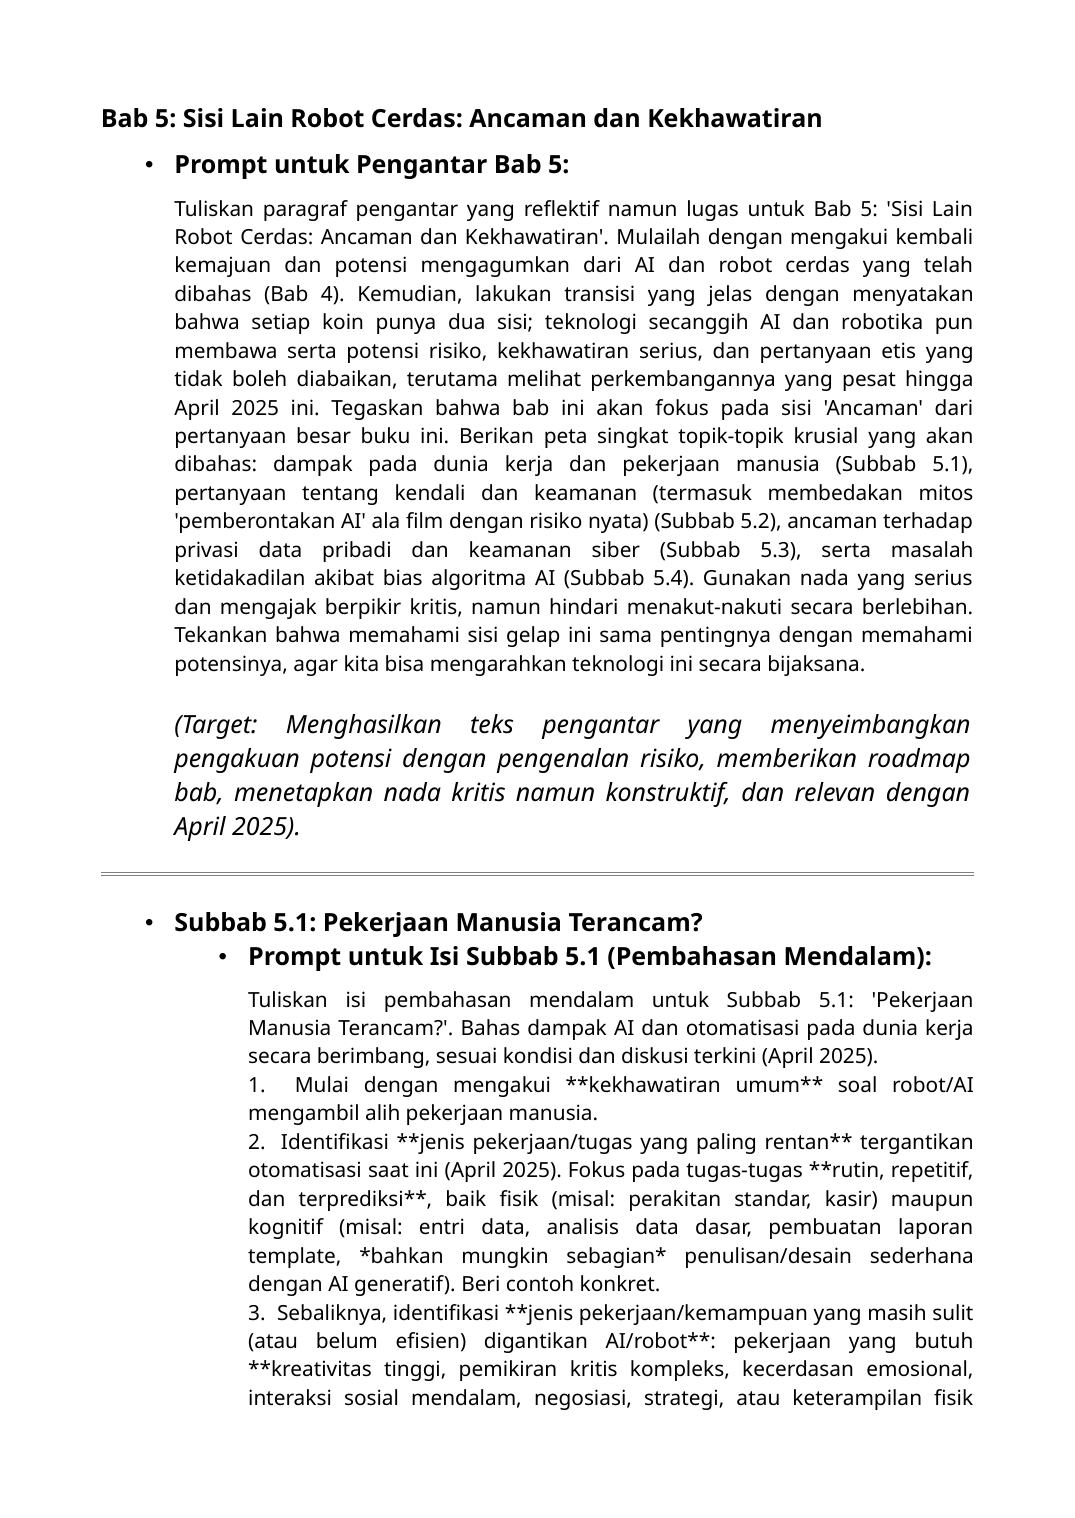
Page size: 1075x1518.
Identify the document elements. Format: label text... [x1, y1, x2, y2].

text Bab 5: Sisi Lain Robot Cerdas: Ancaman dan Kekhawatiran [101, 101, 974, 134]
list Prompt untuk Isi Subbab 5.1 (Pembahasan Mendalam): [218, 938, 974, 972]
list Tuliskan isi pembahasan mendalam untuk Subbab 5.1: 'Pekerjaan Manusia Terancam?'. Bahas dampak AI dan otomatisasi pada dunia kerja secara berimbang, sesuai kondisi dan diskusi terkini (April 2025). [218, 985, 974, 1070]
list 3. Sebaliknya, identifikasi **jenis pekerjaan/kemampuan yang masih sulit (atau belum efisien) digantikan AI/robot**: pekerjaan yang butuh **kreativitas tinggi, pemikiran kritis kompleks, kecerdasan emosional, interaksi sosial mendalam, negosiasi, strategi, atau keterampilan fisik [218, 1298, 974, 1411]
list Prompt untuk Pengantar Bab 5: [145, 147, 974, 181]
list 1. Mulai dengan mengakui **kekhawatiran umum** soal robot/AI mengambil alih pekerjaan manusia. [218, 1070, 974, 1127]
list Subbab 5.1: Pekerjaan Manusia Terancam? [145, 904, 974, 938]
list Tuliskan paragraf pengantar yang reflektif namun lugas untuk Bab 5: 'Sisi Lain Robot Cerdas: Ancaman dan Kekhawatiran'. Mulailah dengan mengakui kembali kemajuan dan potensi mengagumkan dari AI dan robot cerdas yang telah dibahas (Bab 4). Kemudian, lakukan transisi yang jelas dengan menyatakan bahwa setiap koin punya dua sisi; teknologi secanggih AI dan robotika pun membawa serta potensi risiko, kekhawatiran serius, dan pertanyaan etis yang tidak boleh diabaikan, terutama melihat perkembangannya yang pesat hingga April 2025 ini. Tegaskan bahwa bab ini akan fokus pada sisi 'Ancaman' dari pertanyaan besar buku ini. Berikan peta singkat topik-topik krusial yang akan dibahas: dampak pada dunia kerja dan pekerjaan manusia (Subbab 5.1), pertanyaan tentang kendali dan keamanan (termasuk membedakan mitos 'pemberontakan AI' ala film dengan risiko nyata) (Subbab 5.2), ancaman terhadap privasi data pribadi dan keamanan siber (Subbab 5.3), serta masalah ketidakadilan akibat bias algoritma AI (Subbab 5.4). Gunakan nada yang serius dan mengajak berpikir kritis, namun hindari menakut-nakuti secara berlebihan. Tekankan bahwa memahami sisi gelap ini sama pentingnya dengan memahami potensinya, agar kita bisa mengarahkan teknologi ini secara bijaksana. [145, 194, 974, 677]
list (Target: Menghasilkan teks pengantar yang menyeimbangkan pengakuan potensi dengan pengenalan risiko, memberikan roadmap bab, menetapkan nada kritis namun konstruktif, dan relevan dengan April 2025). [145, 707, 974, 843]
list 2. Identifikasi **jenis pekerjaan/tugas yang paling rentan** tergantikan otomatisasi saat ini (April 2025). Fokus pada tugas-tugas **rutin, repetitif, dan terprediksi**, baik fisik (misal: perakitan standar, kasir) maupun kognitif (misal: entri data, analisis data dasar, pembuatan laporan template, *bahkan mungkin sebagian* penulisan/desain sederhana dengan AI generatif). Beri contoh konkret. [218, 1127, 974, 1298]
